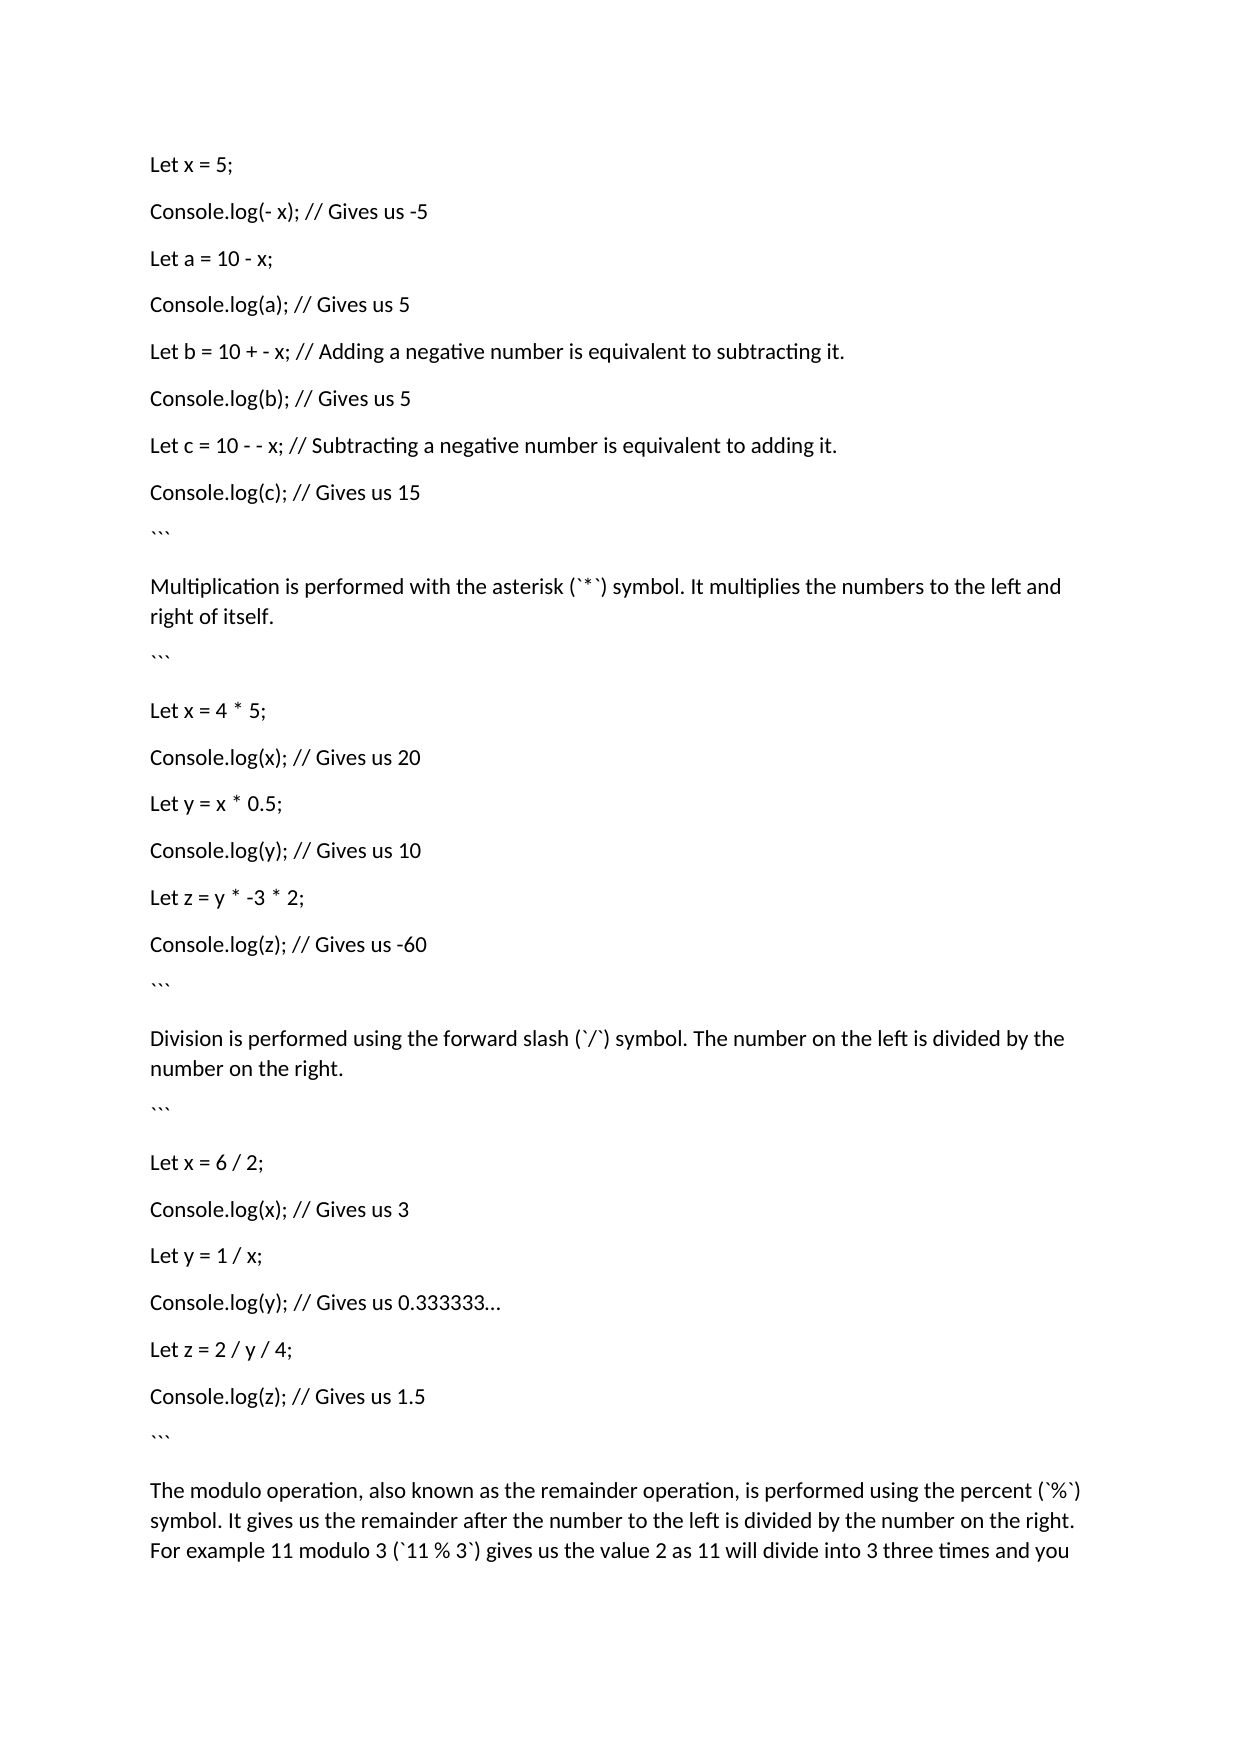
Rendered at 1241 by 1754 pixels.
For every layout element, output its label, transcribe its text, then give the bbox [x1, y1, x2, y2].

text Let z = 2 / y / 4; [150, 1335, 1090, 1363]
text Let a = 10 - x; [150, 244, 1090, 272]
text Console.log(a); // Gives us 5 [150, 291, 1090, 319]
text Let x = 4 * 5; [150, 696, 1090, 724]
text Console.log(- x); // Gives us -5 [150, 197, 1090, 225]
text ``` [150, 977, 1090, 1005]
text Let b = 10 + - x; // Adding a negative number is equivalent to subtracting it. [150, 337, 1090, 366]
text Console.log(y); // Gives us 0.333333… [150, 1288, 1090, 1317]
text Console.log(x); // Gives us 3 [150, 1195, 1090, 1223]
text Console.log(c); // Gives us 15 [150, 478, 1090, 506]
text Let c = 10 - - x; // Subtracting a negative number is equivalent to adding it. [150, 431, 1090, 459]
text Console.log(x); // Gives us 20 [150, 743, 1090, 771]
text ``` [150, 1429, 1090, 1457]
text Let x = 6 / 2; [150, 1148, 1090, 1176]
text Console.log(b); // Gives us 5 [150, 384, 1090, 412]
text ``` [150, 649, 1090, 677]
text Division is performed using the forward slash (`/`) symbol. The number on the left is divided by the number on the right. [150, 1024, 1090, 1082]
text Let x = 5; [150, 150, 1090, 178]
text ``` [150, 525, 1090, 553]
text Multiplication is performed with the asterisk (`*`) symbol. It multiplies the numbers to the left and right of itself. [150, 572, 1090, 630]
text Let y = 1 / x; [150, 1242, 1090, 1270]
text Console.log(y); // Gives us 10 [150, 836, 1090, 864]
text The modulo operation, also known as the remainder operation, is performed using the percent (`%`) symbol. It gives us the remainder after the number to the left is divided by the number on the right. For example 11 modulo 3 (`11 % 3`) gives us the value 2 as 11 will divide into 3 three times and you [150, 1476, 1090, 1564]
text Console.log(z); // Gives us 1.5 [150, 1382, 1090, 1410]
text Let z = y * -3 * 2; [150, 883, 1090, 911]
text ``` [150, 1101, 1090, 1129]
text Console.log(z); // Gives us -60 [150, 930, 1090, 958]
text Let y = x * 0.5; [150, 789, 1090, 818]
